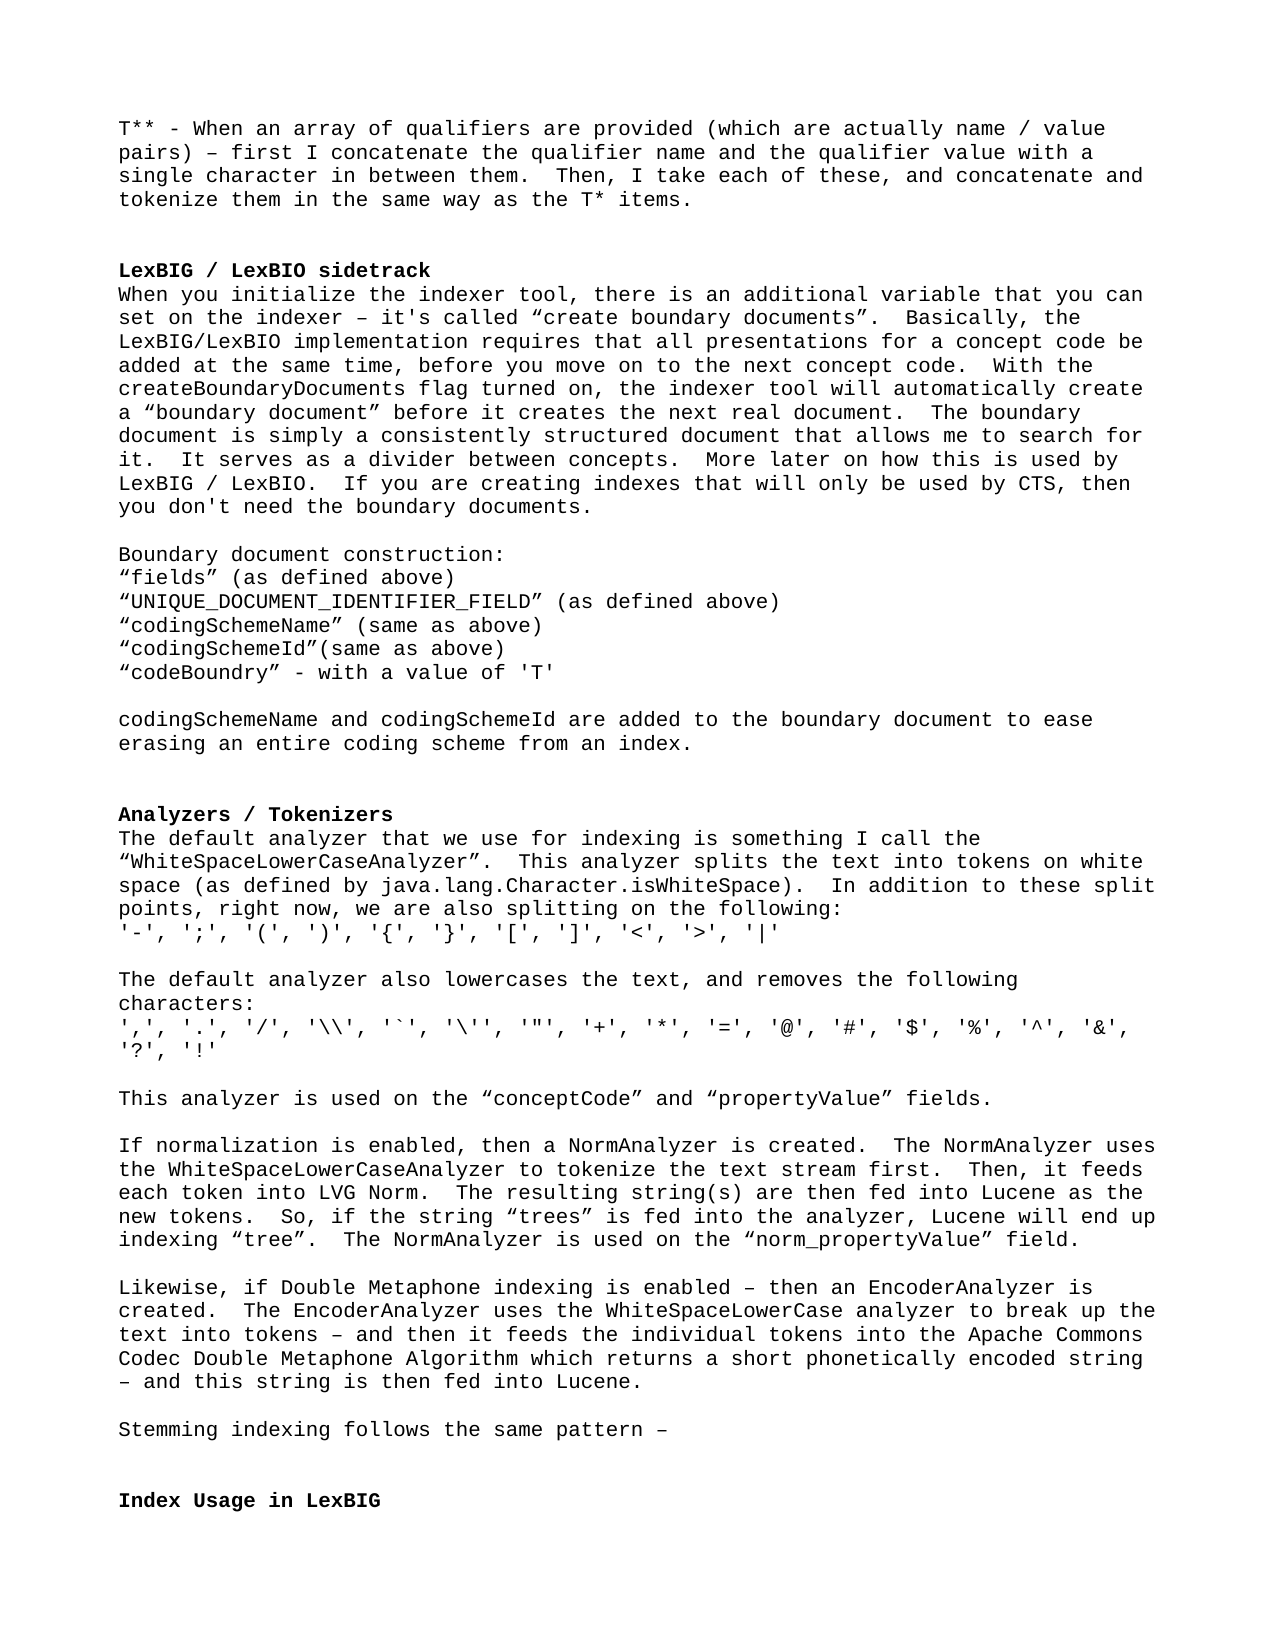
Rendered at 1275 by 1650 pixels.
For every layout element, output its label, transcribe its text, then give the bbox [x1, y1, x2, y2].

text '-', ';', '(', ')', '{', '}', '[', ']', '<', '>', '|' [118, 922, 1157, 946]
text If normalization is enabled, then a NormAnalyzer is created. The NormAnalyzer uses the WhiteSpaceLowerCaseAnalyzer to tokenize the text stream first. Then, it feeds each token into LVG Norm. The resulting string(s) are then fed into Lucene as the new tokens. So, if the string “trees” is fed into the analyzer, Lucene will end up indexing “tree”. The NormAnalyzer is used on the “norm_propertyValue” field. [118, 1135, 1157, 1253]
text LexBIG / LexBIO sidetrack [118, 260, 1157, 284]
text codingSchemeName and codingSchemeId are added to the boundary document to ease erasing an entire coding scheme from an index. [118, 709, 1157, 757]
text “codeBoundry” - with a value of 'T' [118, 662, 1157, 686]
text ',', '.', '/', '\\', '`', '\'', '"', '+', '*', '=', '@', '#', '$', '%', '^', '&', '?', '!' [118, 1017, 1157, 1064]
text Likewise, if Double Metaphone indexing is enabled – then an EncoderAnalyzer is created. The EncoderAnalyzer uses the WhiteSpaceLowerCase analyzer to break up the text into tokens – and then it feeds the individual tokens into the Apache Commons Codec Double Metaphone Algorithm which returns a short phonetically encoded string – and this string is then fed into Lucene. [118, 1277, 1157, 1395]
text The default analyzer that we use for indexing is something I call the “WhiteSpaceLowerCaseAnalyzer”. This analyzer splits the text into tokens on white space (as defined by java.lang.Character.isWhiteSpace). In addition to these split points, right now, we are also splitting on the following: [118, 827, 1157, 922]
text Boundary document construction: [118, 544, 1157, 567]
text Analyzers / Tokenizers [118, 804, 1157, 827]
text When you initialize the indexer tool, there is an additional variable that you can set on the indexer – it's called “create boundary documents”. Basically, the LexBIG/LexBIO implementation requires that all presentations for a concept code be added at the same time, before you move on to the next concept code. With the createBoundaryDocuments flag turned on, the indexer tool will automatically create a “boundary document” before it creates the next real document. The boundary document is simply a consistently structured document that allows me to search for it. It serves as a divider between concepts. More later on how this is used by LexBIG / LexBIO. If you are creating indexes that will only be used by CTS, then you don't need the boundary documents. [118, 284, 1157, 520]
text “fields” (as defined above) [118, 567, 1157, 591]
text Index Usage in LexBIG [118, 1489, 1157, 1513]
text The default analyzer also lowercases the text, and removes the following characters: [118, 969, 1157, 1017]
text “codingSchemeId”(same as above) [118, 638, 1157, 662]
text T** - When an array of qualifiers are provided (which are actually name / value pairs) – first I concatenate the qualifier name and the qualifier value with a single character in between them. Then, I take each of these, and concatenate and tokenize them in the same way as the T* items. [118, 118, 1157, 213]
text “UNIQUE_DOCUMENT_IDENTIFIER_FIELD” (as defined above) [118, 591, 1157, 615]
text “codingSchemeName” (same as above) [118, 615, 1157, 638]
text This analyzer is used on the “conceptCode” and “propertyValue” fields. [118, 1088, 1157, 1111]
text Stemming indexing follows the same pattern – [118, 1419, 1157, 1442]
